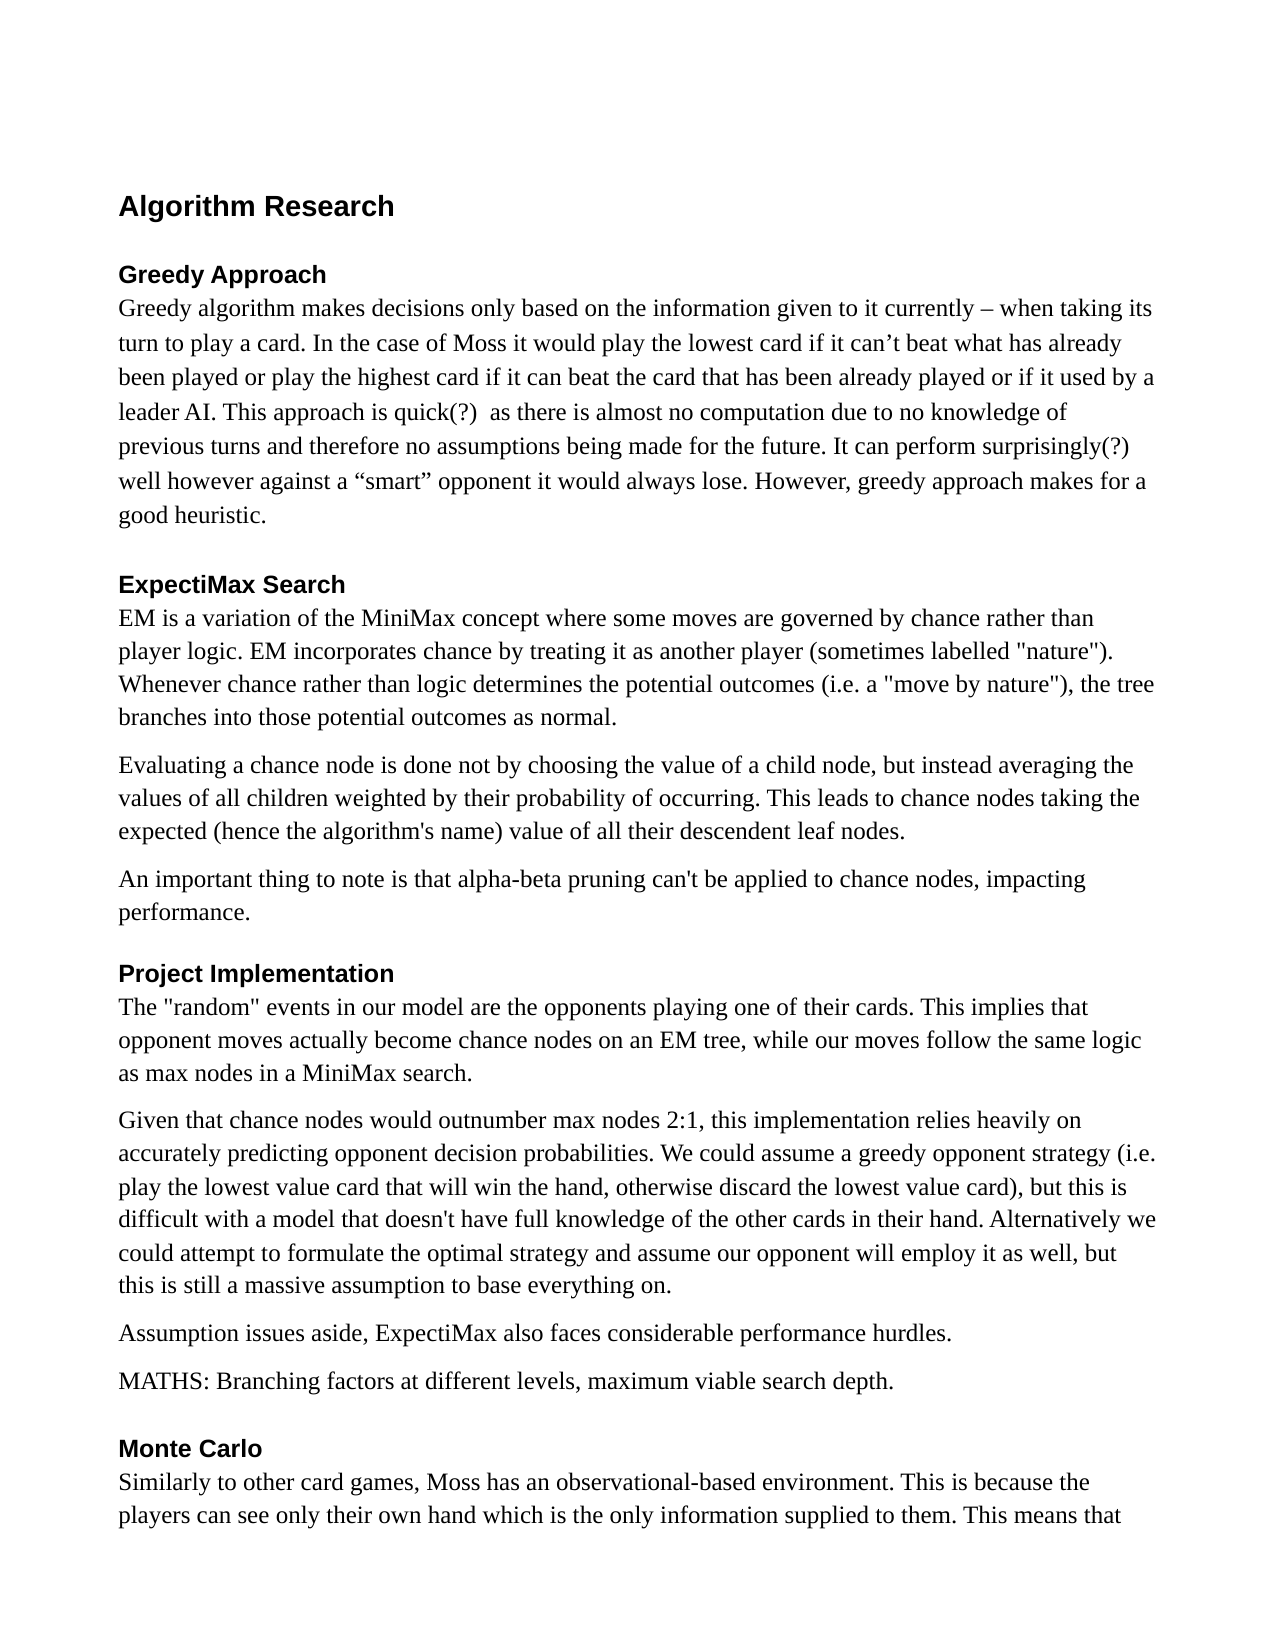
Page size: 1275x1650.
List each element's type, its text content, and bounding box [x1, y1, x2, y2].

subtitle Greedy Approach [118, 261, 1157, 289]
subtitle ExpectiMax Search [118, 570, 1157, 599]
text An important thing to note is that alpha-beta pruning can't be applied to chance nodes, impacting performance. [118, 864, 1157, 925]
text MATHS: Branching factors at different levels, maximum viable search depth. [118, 1366, 1157, 1394]
subtitle Algorithm Research [118, 189, 1157, 222]
text Similarly to other card games, Moss has an observational-based environment. This is because the players can see only their own hand which is the only information supplied to them. This means that [118, 1467, 1157, 1529]
text Assumption issues aside, ExpectiMax also faces considerable performance hurdles. [118, 1318, 1157, 1347]
text The "random" events in our model are the opponents playing one of their cards. This implies that opponent moves actually become chance nodes on an EM tree, while our moves follow the same logic as max nodes in a MiniMax search. [118, 992, 1157, 1087]
text EM is a variation of the MiniMax concept where some moves are governed by chance rather than player logic. EM incorporates chance by treating it as another player (sometimes labelled "nature"). Whenever chance rather than logic determines the potential outcomes (i.e. a "move by nature"), the tree branches into those potential outcomes as normal. [118, 603, 1157, 731]
text Evaluating a chance node is done not by choosing the value of a child node, but instead averaging the values of all children weighted by their probability of occurring. This leads to chance nodes taking the expected (hence the algorithm's name) value of all their descendent leaf nodes. [118, 750, 1157, 845]
text Greedy algorithm makes decisions only based on the information given to it currently – when taking its turn to play a card. In the case of Moss it would play the lowest card if it can’t beat what has already been played or play the highest card if it can beat the card that has been already played or if it used by a leader AI. This approach is quick(?) as there is almost no computation due to no knowledge of previous turns and therefore no assumptions being made for the future. It can perform surprisingly(?) well however against a “smart” opponent it would always lose. However, greedy approach makes for a good heuristic. [118, 293, 1157, 529]
text Given that chance nodes would outnumber max nodes 2:1, this implementation relies heavily on accurately predicting opponent decision probabilities. We could assume a greedy opponent strategy (i.e. play the lowest value card that will win the hand, otherwise discard the lowest value card), but this is difficult with a model that doesn't have full knowledge of the other cards in their hand. Alternatively we could attempt to formulate the optimal strategy and assume our opponent will employ it as well, but this is still a massive assumption to base everything on. [118, 1106, 1157, 1299]
subtitle Project Implementation [118, 959, 1157, 988]
subtitle Monte Carlo [118, 1434, 1157, 1463]
